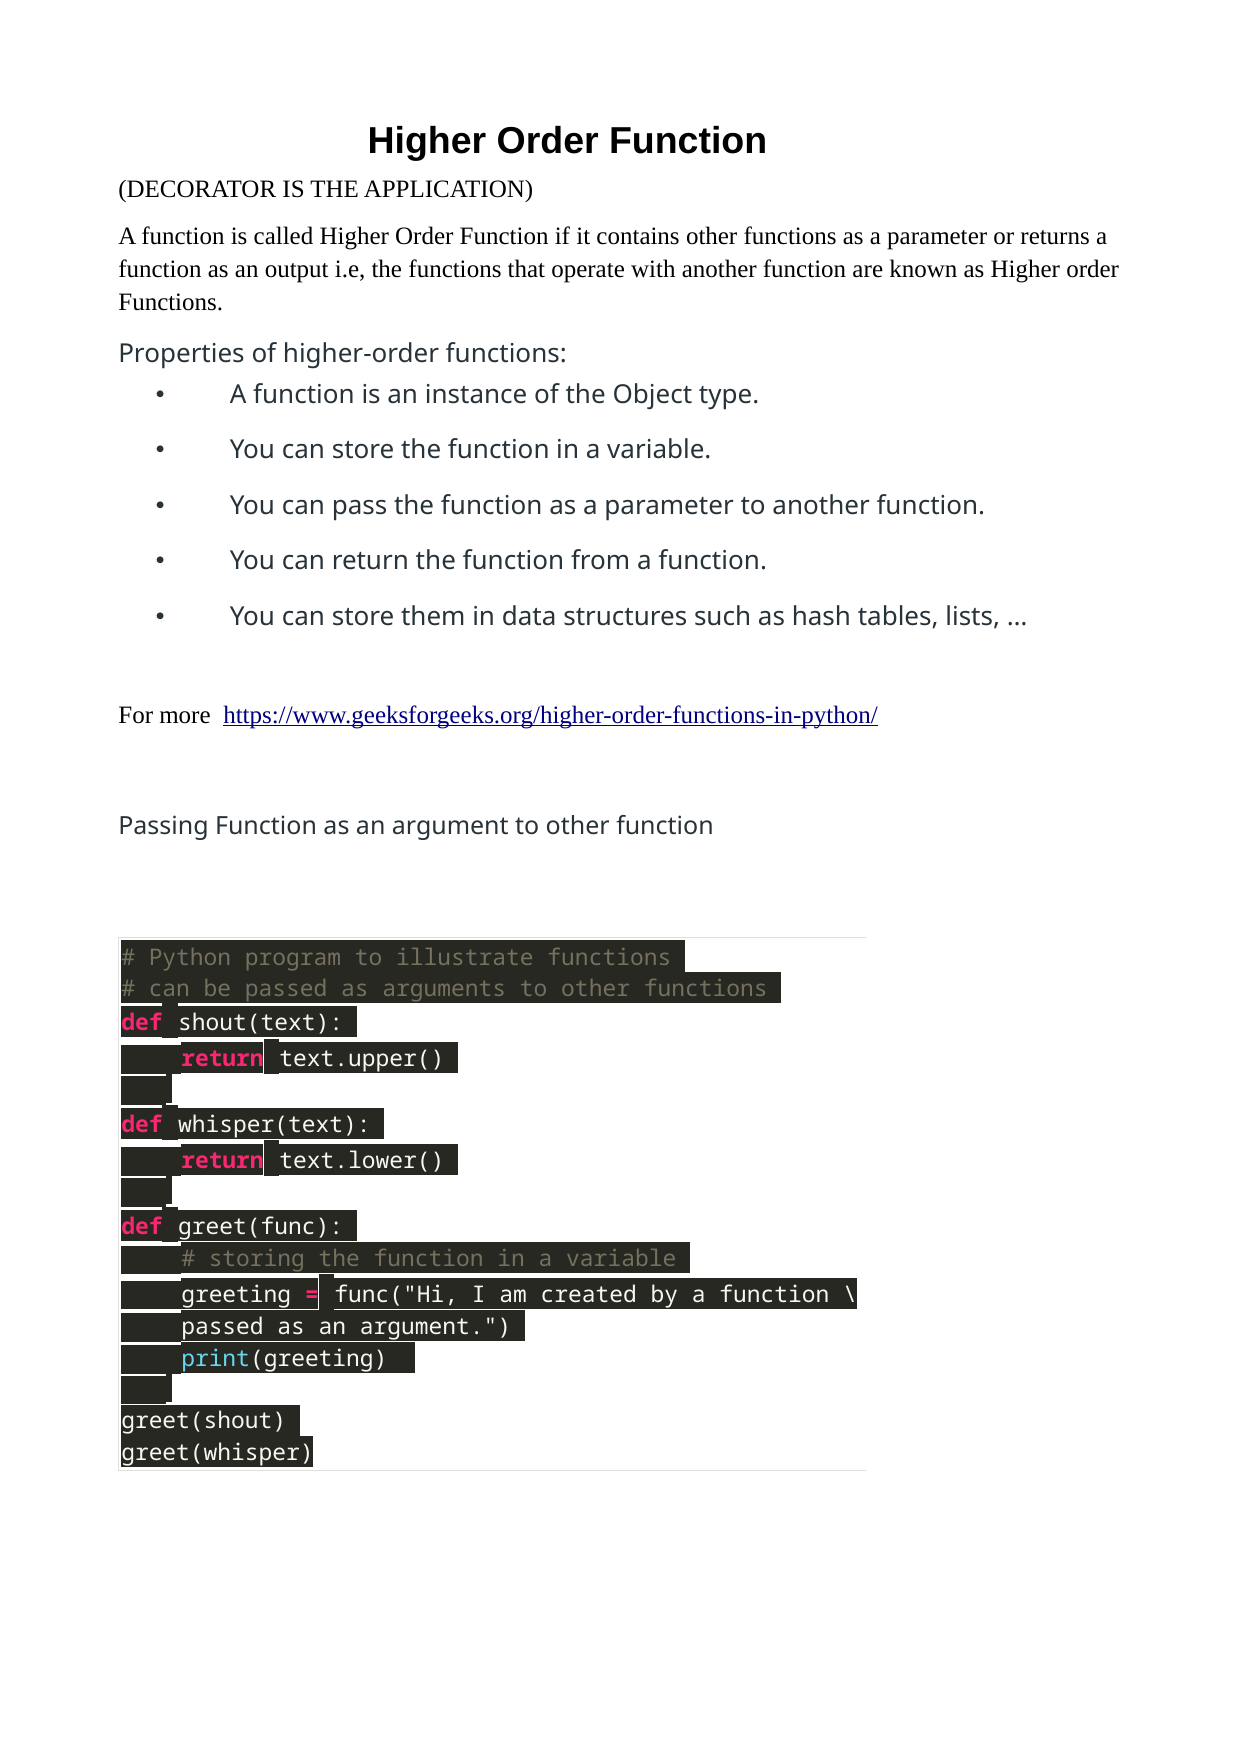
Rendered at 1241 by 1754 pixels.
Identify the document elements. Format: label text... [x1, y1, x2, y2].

text For more https://www.geeksforgeeks.org/higher-order-functions-in-python/ [118, 700, 1122, 729]
list You can store the function in a variable. [156, 431, 1122, 467]
text (DECORATOR IS THE APPLICATION) [118, 174, 1122, 202]
table_header # Python program to illustrate functions # can be passed as arguments to other functions def shout(text): return text.upper() def whisper(text): return text.lower() def greet(func): # storing the function in a variable greeting = func("Hi, I am created by a function \ passed as an argument.") print(greeting) greet(shout) greet(whisper) [119, 938, 866, 1470]
list You can pass the function as a parameter to another function. [156, 486, 1122, 522]
list You can store them in data structures such as hash tables, lists, … [156, 597, 1122, 633]
subtitle Passing Function as an argument to other function [118, 808, 1122, 842]
list A function is an instance of the Object type. [156, 376, 1122, 411]
subtitle Higher Order Function [118, 118, 1122, 161]
text Properties of higher-order functions: [118, 335, 1122, 371]
text A function is called Higher Order Function if it contains other functions as a parameter or returns a function as an output i.e, the functions that operate with another function are known as Higher order Functions. [118, 221, 1122, 316]
list You can return the function from a function. [156, 542, 1122, 577]
